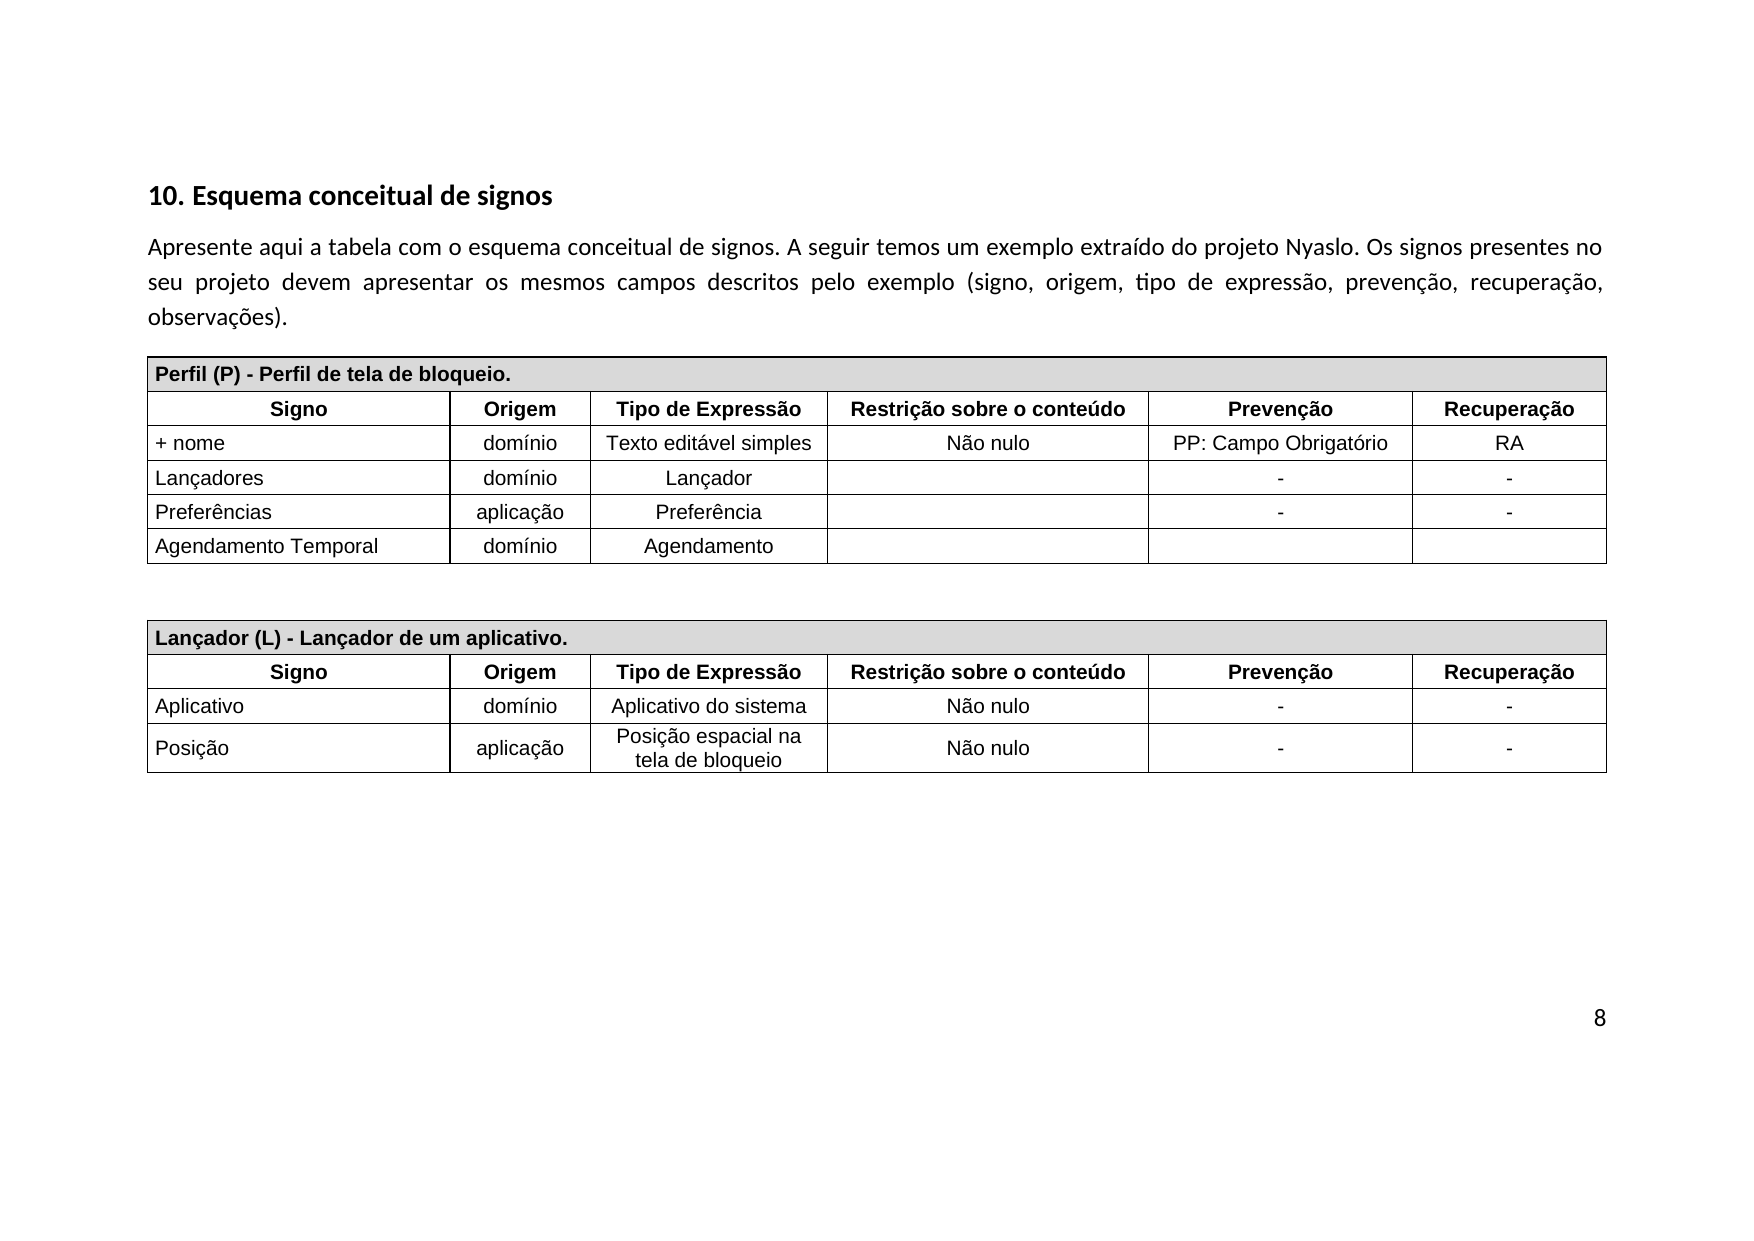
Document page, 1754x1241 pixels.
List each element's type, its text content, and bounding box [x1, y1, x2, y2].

table_cell Agendamento Temporal [148, 529, 449, 563]
table_cell domínio [451, 461, 590, 494]
table_cell Não nulo [828, 689, 1148, 723]
table_cell Restrição sobre o conteúdo [828, 655, 1148, 688]
table_cell Não nulo [828, 724, 1148, 772]
table_cell + nome [148, 426, 449, 459]
table_cell aplicação [451, 724, 590, 772]
table_cell Posição espacial na tela de bloqueio [591, 724, 827, 772]
table_cell Signo [148, 655, 449, 688]
table_cell [1413, 529, 1606, 563]
table_cell Não nulo [828, 426, 1148, 459]
table_cell Prevenção [1149, 655, 1412, 688]
table_cell [828, 529, 1148, 563]
table_cell Restrição sobre o conteúdo [828, 392, 1148, 425]
table_cell - [1149, 461, 1412, 494]
table_cell Aplicativo [148, 689, 449, 723]
table_cell Origem [451, 392, 590, 425]
table_cell domínio [451, 529, 590, 563]
table_cell PP: Campo Obrigatório [1149, 426, 1412, 459]
table_cell Agendamento [591, 529, 827, 563]
table_cell aplicação [451, 495, 590, 528]
table_cell - [1149, 495, 1412, 528]
table_cell Preferências [148, 495, 449, 528]
table_cell [828, 461, 1148, 494]
table_cell Prevenção [1149, 392, 1412, 425]
table_header Perfil (P) - Perfil de tela de bloqueio. [148, 358, 1606, 391]
table_cell Recuperação [1413, 655, 1606, 688]
table_cell - [1413, 495, 1606, 528]
table_cell - [1149, 689, 1412, 723]
table_cell Tipo de Expressão [591, 392, 827, 425]
text Apresente aqui a tabela com o esquema conceitual de signos. A seguir temos um exemplo extraído do projeto Nyaslo. Os signos presentes no seu projeto devem apresentar os mesmos campos descritos pelo exemplo (signo, origem, tipo de expressão, prevenção, recuperação, observações). [148, 231, 1606, 331]
table_cell Preferência [591, 495, 827, 528]
table_cell RA [1413, 426, 1606, 459]
table_cell Aplicativo do sistema [591, 689, 827, 723]
table_cell Lançadores [148, 461, 449, 494]
table_cell Origem [451, 655, 590, 688]
table_cell Texto editável simples [591, 426, 827, 459]
subtitle Esquema conceitual de signos [148, 177, 1606, 213]
table_cell [1149, 529, 1412, 563]
table_cell - [1413, 724, 1606, 772]
table_header Lançador (L) - Lançador de um aplicativo. [148, 621, 1606, 654]
table_cell Posição [148, 724, 449, 772]
table_cell Signo [148, 392, 449, 425]
table_cell Lançador [591, 461, 827, 494]
table_cell - [1413, 461, 1606, 494]
table_cell - [1149, 724, 1412, 772]
table_cell Recuperação [1413, 392, 1606, 425]
table_cell Tipo de Expressão [591, 655, 827, 688]
table_cell domínio [451, 426, 590, 459]
table_cell domínio [451, 689, 590, 723]
table_cell [828, 495, 1148, 528]
table_cell - [1413, 689, 1606, 723]
